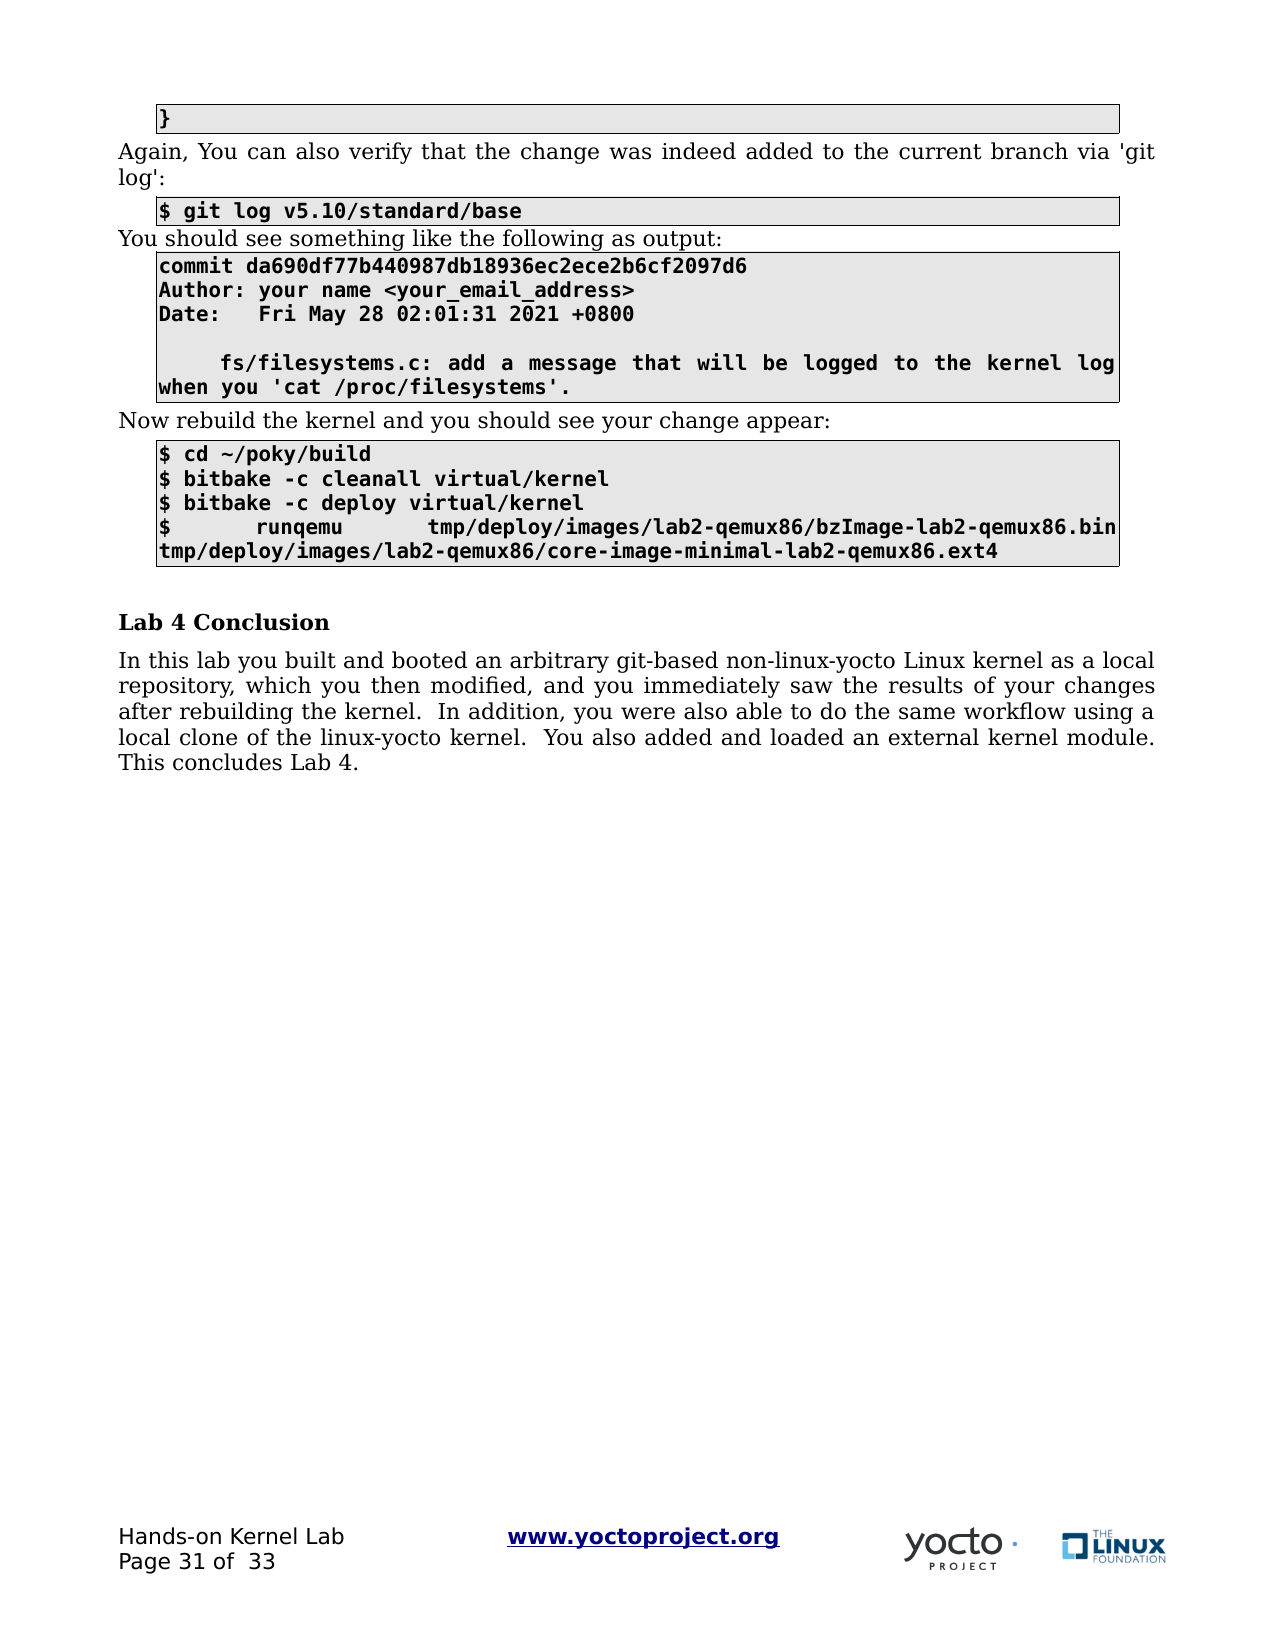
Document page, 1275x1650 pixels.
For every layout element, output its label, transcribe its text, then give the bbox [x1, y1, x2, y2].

text Date: Fri May 28 02:01:31 2021 +0800 [157, 300, 1119, 324]
text $ cd ~/poky/build [157, 441, 1119, 464]
text You should see something like the following as output: [118, 226, 1157, 251]
text $ runqemu tmp/deploy/images/lab2-qemux86/bzImage-lab2-qemux86.bin tmp/deploy/images/lab2-qemux86/core-image-minimal-lab2-qemux86.ext4 [157, 513, 1119, 566]
text fs/filesystems.c: add a message that will be logged to the kernel log when you 'cat /proc/filesystems'. [157, 348, 1119, 402]
text Lab 4 Conclusion [118, 610, 1157, 636]
text commit da690df77b440987db18936ec2ece2b6cf2097d6 [157, 253, 1119, 276]
text $ git log v5.10/standard/base [157, 198, 1119, 225]
text $ bitbake -c cleanall virtual/kernel [157, 464, 1119, 488]
text In this lab you built and booted an arbitrary git-based non-linux-yocto Linux kernel as a local repository, which you then modified, and you immediately saw the results of your changes after rebuilding the kernel. In addition, you were also able to do the same workflow using a local clone of the linux-yocto kernel. You also added and loaded an external kernel module. This concludes Lab 4. [118, 648, 1157, 776]
text $ bitbake -c deploy virtual/kernel [157, 488, 1119, 513]
text Author: your name <your_email_address> [157, 276, 1119, 300]
text } [157, 105, 1119, 133]
text Again, You can also verify that the change was indeed added to the current branch via 'git log': [118, 139, 1157, 190]
text Now rebuild the kernel and you should see your change appear: [118, 408, 1157, 434]
